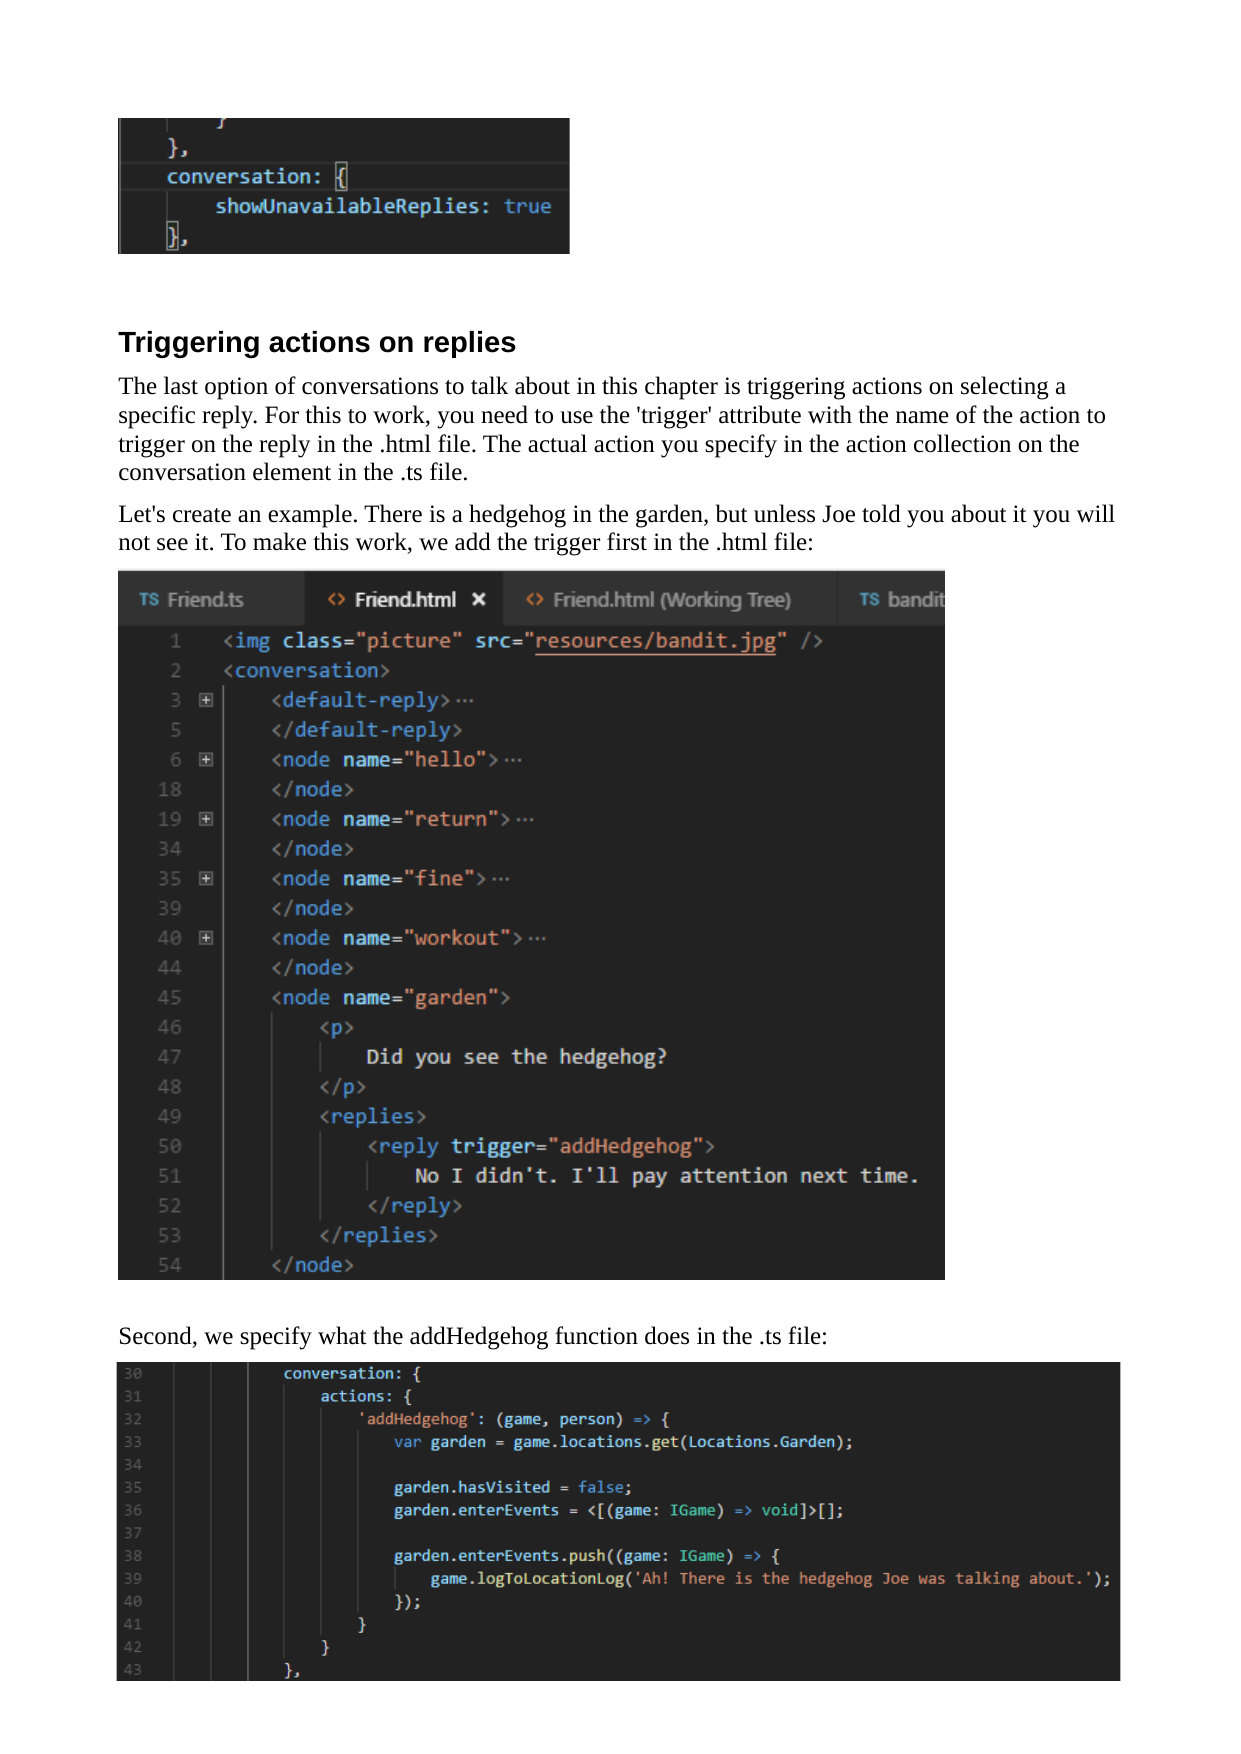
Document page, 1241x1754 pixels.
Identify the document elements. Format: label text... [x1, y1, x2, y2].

text Let's create an example. There is a hedgehog in the garden, but unless Joe told you about it you will not see it. To make this work, we add the trigger first in the .html file: [118, 499, 1122, 556]
text The last option of conversations to talk about in this chapter is triggering actions on selecting a specific reply. For this to work, you need to use the 'trigger' attribute with the name of the action to trigger on the reply in the .html file. The actual action you specify in the action collection on the conversation element in the .ts file. [118, 371, 1122, 486]
text Second, we specify what the addHedgehog function does in the .ts file: [118, 1321, 1122, 1350]
subtitle Triggering actions on replies [118, 325, 1122, 359]
